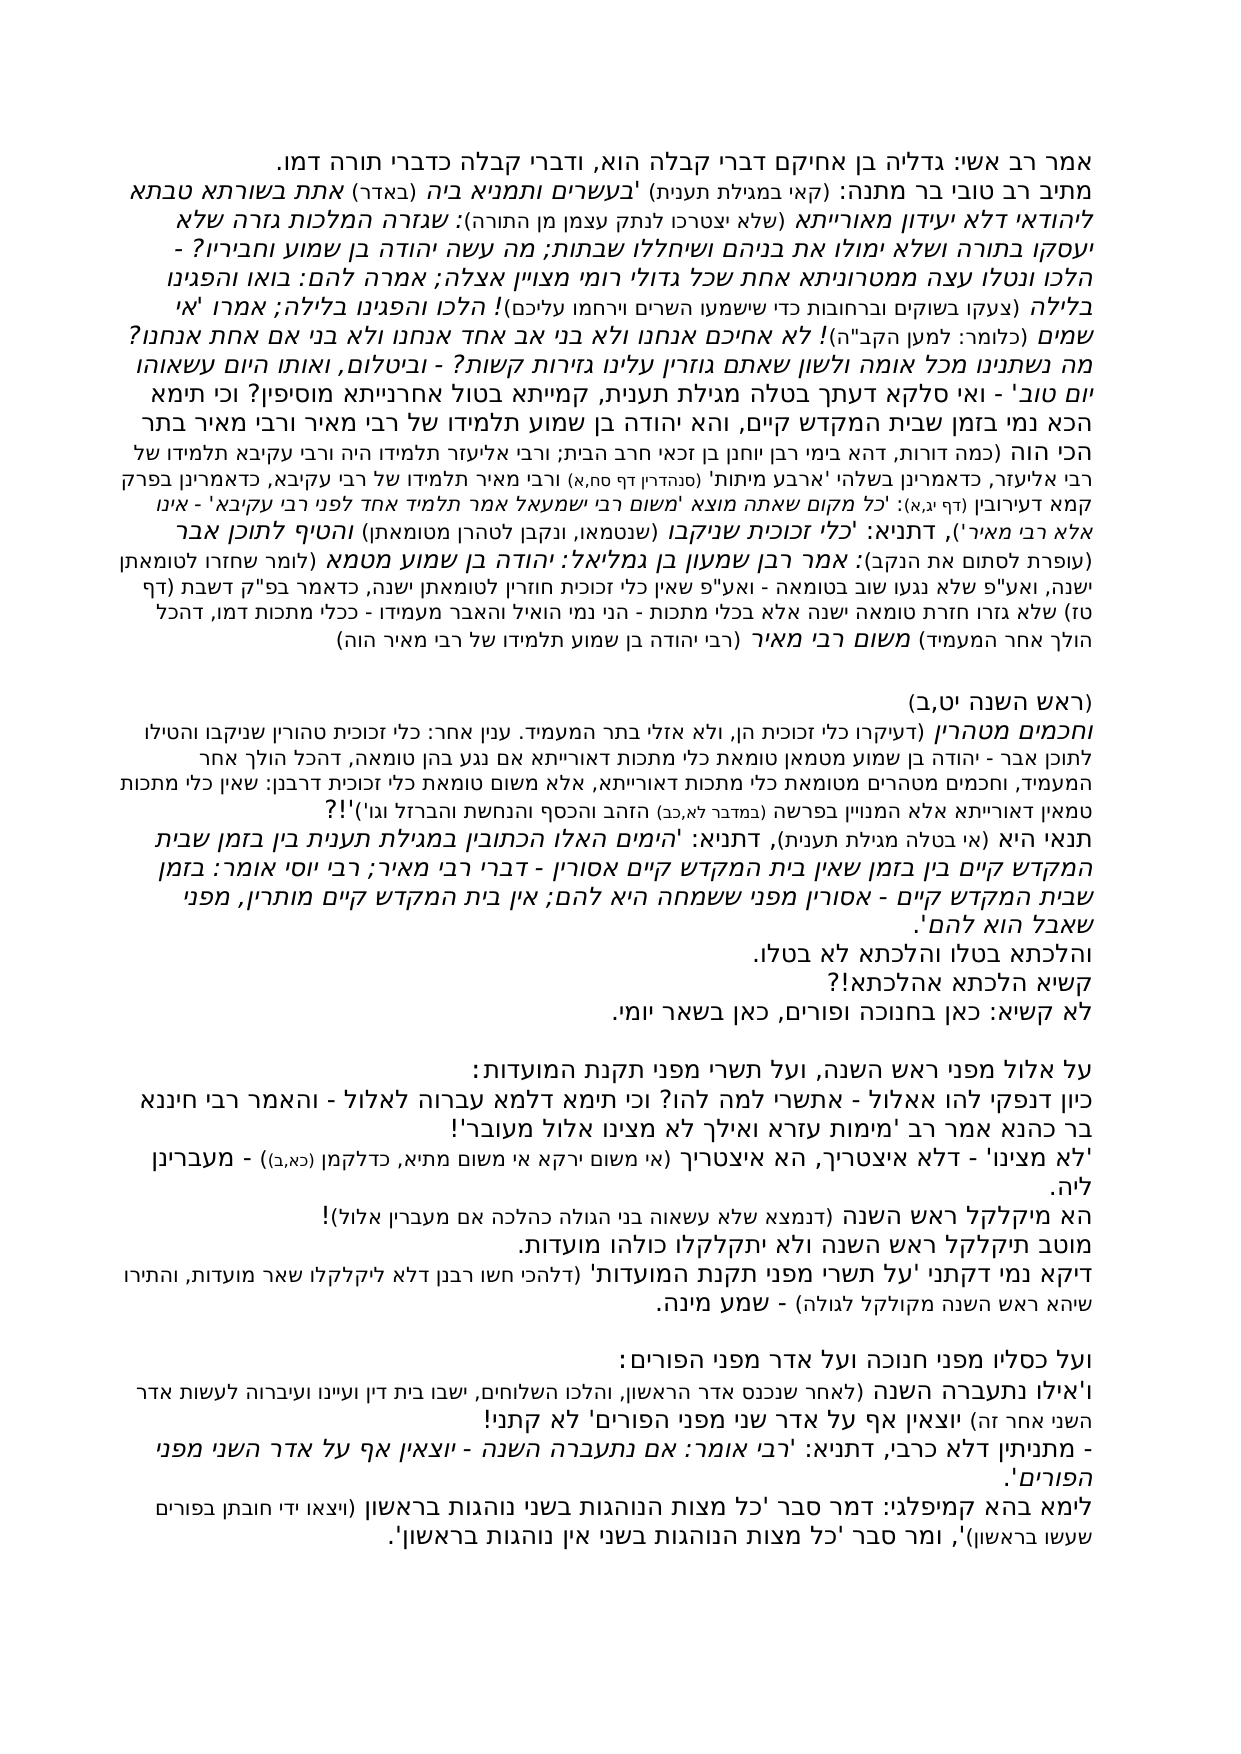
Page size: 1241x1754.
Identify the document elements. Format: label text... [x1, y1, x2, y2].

text כיון דנפקי להו אאלול - אתשרי למה להו? וכי תימא דלמא עברוה לאלול - והאמר רבי חיננא בר כהנא אמר רב 'מימות עזרא ואילך לא מצינו אלול מעובר'! [118, 1086, 1092, 1144]
text ו'אילו נתעברה השנה (לאחר שנכנס אדר הראשון, והלכו השלוחים, ישבו בית דין ועיינו ועיברוה לעשות אדר השני אחר זה) יוצאין אף על אדר שני מפני הפורים' לא קתני! [118, 1376, 1092, 1434]
text הא מיקלקל ראש השנה (דנמצא שלא עשאוה בני הגולה כהלכה אם מעברין אלול)! [118, 1202, 1092, 1231]
text אמר רב אשי: גדליה בן אחיקם דברי קבלה הוא, ודברי קבלה כדברי תורה דמו. [118, 148, 1092, 177]
text - מתניתין דלא כרבי, דתניא: 'רבי אומר: אם נתעברה השנה - יוצאין אף על אדר השני מפני הפורים'. [118, 1434, 1092, 1492]
text והלכתא בטלו והלכתא לא בטלו. [118, 940, 1092, 969]
text ועל כסליו מפני חנוכה ועל אדר מפני הפורים: [118, 1346, 1092, 1376]
text על אלול מפני ראש השנה, ועל תשרי מפני תקנת המועדות: [118, 1055, 1092, 1086]
text (ראש השנה יט,ב) [118, 687, 1092, 716]
text קשיא הלכתא אהלכתא!? [118, 969, 1092, 998]
text וחכמים מטהרין (דעיקרו כלי זכוכית הן, ולא אזלי בתר המעמיד. ענין אחר: כלי זכוכית טהורין שניקבו והטילו לתוכן אבר - יהודה בן שמוע מטמאן טומאת כלי מתכות דאורייתא אם נגע בהן טומאה, דהכל הולך אחר המעמיד, וחכמים מטהרים מטומאת כלי מתכות דאורייתא, אלא משום טומאת כלי זכוכית דרבנן: שאין כלי מתכות טמאין דאורייתא אלא המנויין בפרשה (במדבר לא,כב) הזהב והכסף והנחשת והברזל וגו')'!? [118, 716, 1092, 824]
text לא קשיא: כאן בחנוכה ופורים, כאן בשאר יומי. [118, 998, 1092, 1027]
text תנאי היא (אי בטלה מגילת תענית), דתניא: 'הימים האלו הכתובין במגילת תענית בין בזמן שבית המקדש קיים בין בזמן שאין בית המקדש קיים אסורין - דברי רבי מאיר; רבי יוסי אומר: בזמן שבית המקדש קיים - אסורין מפני ששמחה היא להם; אין בית המקדש קיים מותרין, מפני שאבל הוא להם'. [118, 824, 1092, 940]
text מוטב תיקלקל ראש השנה ולא יתקלקלו כולהו מועדות. [118, 1231, 1092, 1259]
text לימא בהא קמיפלגי: דמר סבר 'כל מצות הנוהגות בשני נוהגות בראשון (ויצאו ידי חובתן בפורים שעשו בראשון)', ומר סבר 'כל מצות הנוהגות בשני אין נוהגות בראשון'. [118, 1492, 1092, 1550]
text מתיב רב טובי בר מתנה: (קאי במגילת תענית) 'בעשרים ותמניא ביה (באדר) אתת בשורתא טבתא ליהודאי דלא יעידון מאורייתא (שלא יצטרכו לנתק עצמן מן התורה): שגזרה המלכות גזרה שלא יעסקו בתורה ושלא ימולו את בניהם ושיחללו שבתות; מה עשה יהודה בן שמוע וחביריו? - הלכו ונטלו עצה ממטרוניתא אחת שכל גדולי רומי מצויין אצלה; אמרה להם: בואו והפגינו בלילה (צעקו בשוקים וברחובות כדי שישמעו השרים וירחמו עליכם)! הלכו והפגינו בלילה; אמרו 'אי שמים (כלומר: למען הקב"ה)! לא אחיכם אנחנו ולא בני אב אחד אנחנו ולא בני אם אחת אנחנו? מה נשתנינו מכל אומה ולשון שאתם גוזרין עלינו גזירות קשות? - וביטלום, ואותו היום עשאוהו יום טוב' - ואי סלקא דעתך בטלה מגילת תענית, קמייתא בטול אחרנייתא מוסיפין? וכי תימא הכא נמי בזמן שבית המקדש קיים, והא יהודה בן שמוע תלמידו של רבי מאיר ורבי מאיר בתר הכי הוה (כמה דורות, דהא בימי רבן יוחנן בן זכאי חרב הבית; ורבי אליעזר תלמידו היה ורבי עקיבא תלמידו של רבי אליעזר, כדאמרינן בשלהי 'ארבע מיתות' (סנהדרין דף סח,א) ורבי מאיר תלמידו של רבי עקיבא, כדאמרינן בפרק קמא דעירובין (דף יג,א): 'כל מקום שאתה מוצא 'משום רבי ישמעאל אמר תלמיד אחד לפני רבי עקיבא' - אינו אלא רבי מאיר'), דתניא: 'כלי זכוכית שניקבו (שנטמאו, ונקבן לטהרן מטומאתן) והטיף לתוכן אבר (עופרת לסתום את הנקב): אמר רבן שמעון בן גמליאל: יהודה בן שמוע מטמא (לומר שחזרו לטומאתן ישנה, ואע"פ שלא נגעו שוב בטומאה - ואע"פ שאין כלי זכוכית חוזרין לטומאתן ישנה, כדאמר בפ"ק דשבת (דף טז) שלא גזרו חזרת טומאה ישנה אלא בכלי מתכות - הני נמי הואיל והאבר מעמידו - ככלי מתכות דמו, דהכל הולך אחר המעמיד) משום רבי מאיר (רבי יהודה בן שמוע תלמידו של רבי מאיר הוה) [118, 177, 1092, 653]
text דיקא נמי דקתני 'על תשרי מפני תקנת המועדות' (דלהכי חשו רבנן דלא ליקלקלו שאר מועדות, והתירו שיהא ראש השנה מקולקל לגולה) - שמע מינה. [118, 1259, 1092, 1317]
text 'לא מצינו' - דלא איצטריך, הא איצטריך (אי משום ירקא אי משום מתיא, כדלקמן (כא,ב)) - מעברינן ליה. [118, 1144, 1092, 1202]
